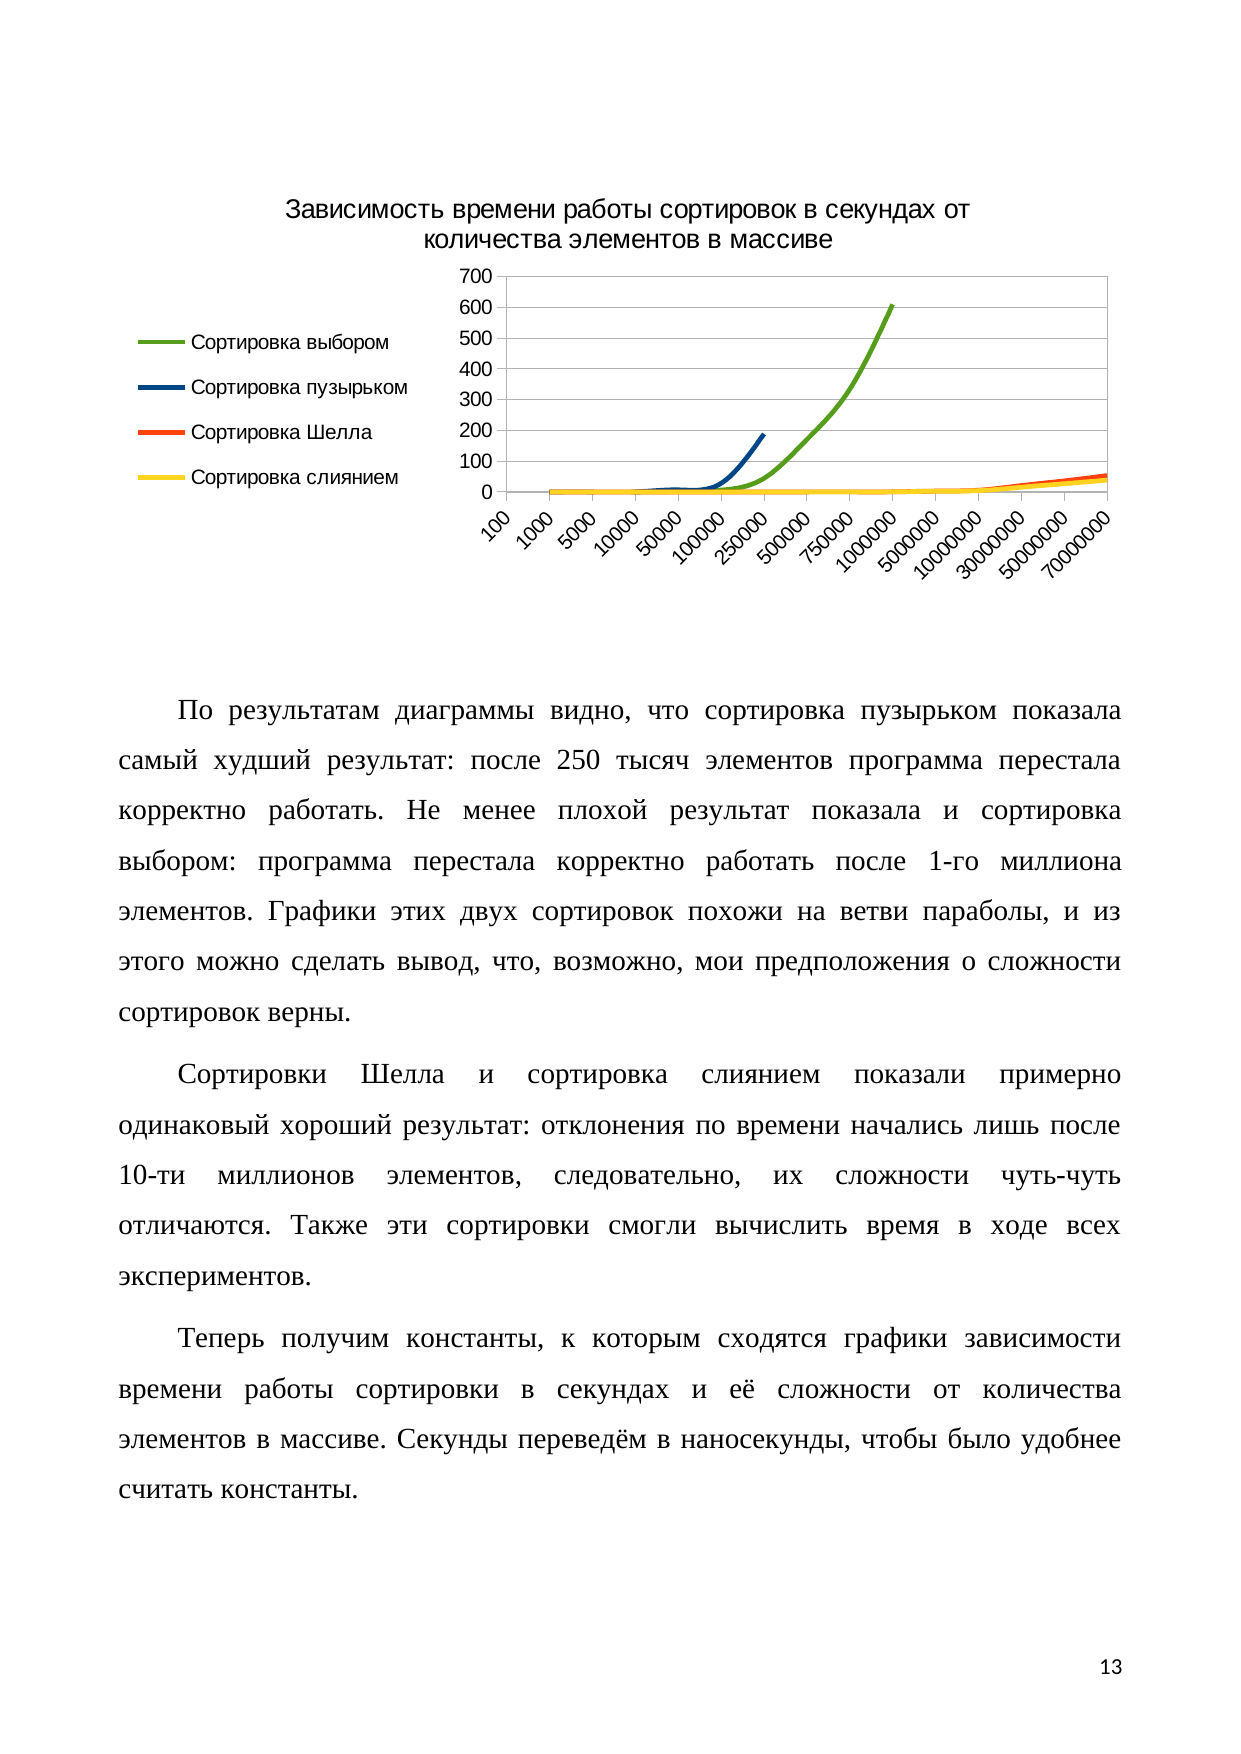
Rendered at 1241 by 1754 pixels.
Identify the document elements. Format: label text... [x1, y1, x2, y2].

text Сортировки Шелла и сортировка слиянием показали примерно одинаковый хороший результат: отклонения по времени начались лишь после 10-ти миллионов элементов, следовательно, их сложности чуть-чуть отличаются. Также эти сортировки смогли вычислить время в ходе всех экспериментов. [118, 1057, 1122, 1291]
text По результатам диаграммы видно, что сортировка пузырьком показала самый худший результат: после 250 тысяч элементов программа перестала корректно работать. Не менее плохой результат показала и сортировка выбором: программа перестала корректно работать после 1-го миллиона элементов. Графики этих двух сортировок похожи на ветви параболы, и из этого можно сделать вывод, что, возможно, мои предположения о сложности сортировок верны. [118, 181, 1122, 1027]
text Теперь получим константы, к которым сходятся графики зависимости времени работы сортировки в секундах и её сложности от количества элементов в массиве. Секунды переведём в наносекунды, чтобы было удобнее считать константы. [118, 1321, 1122, 1505]
